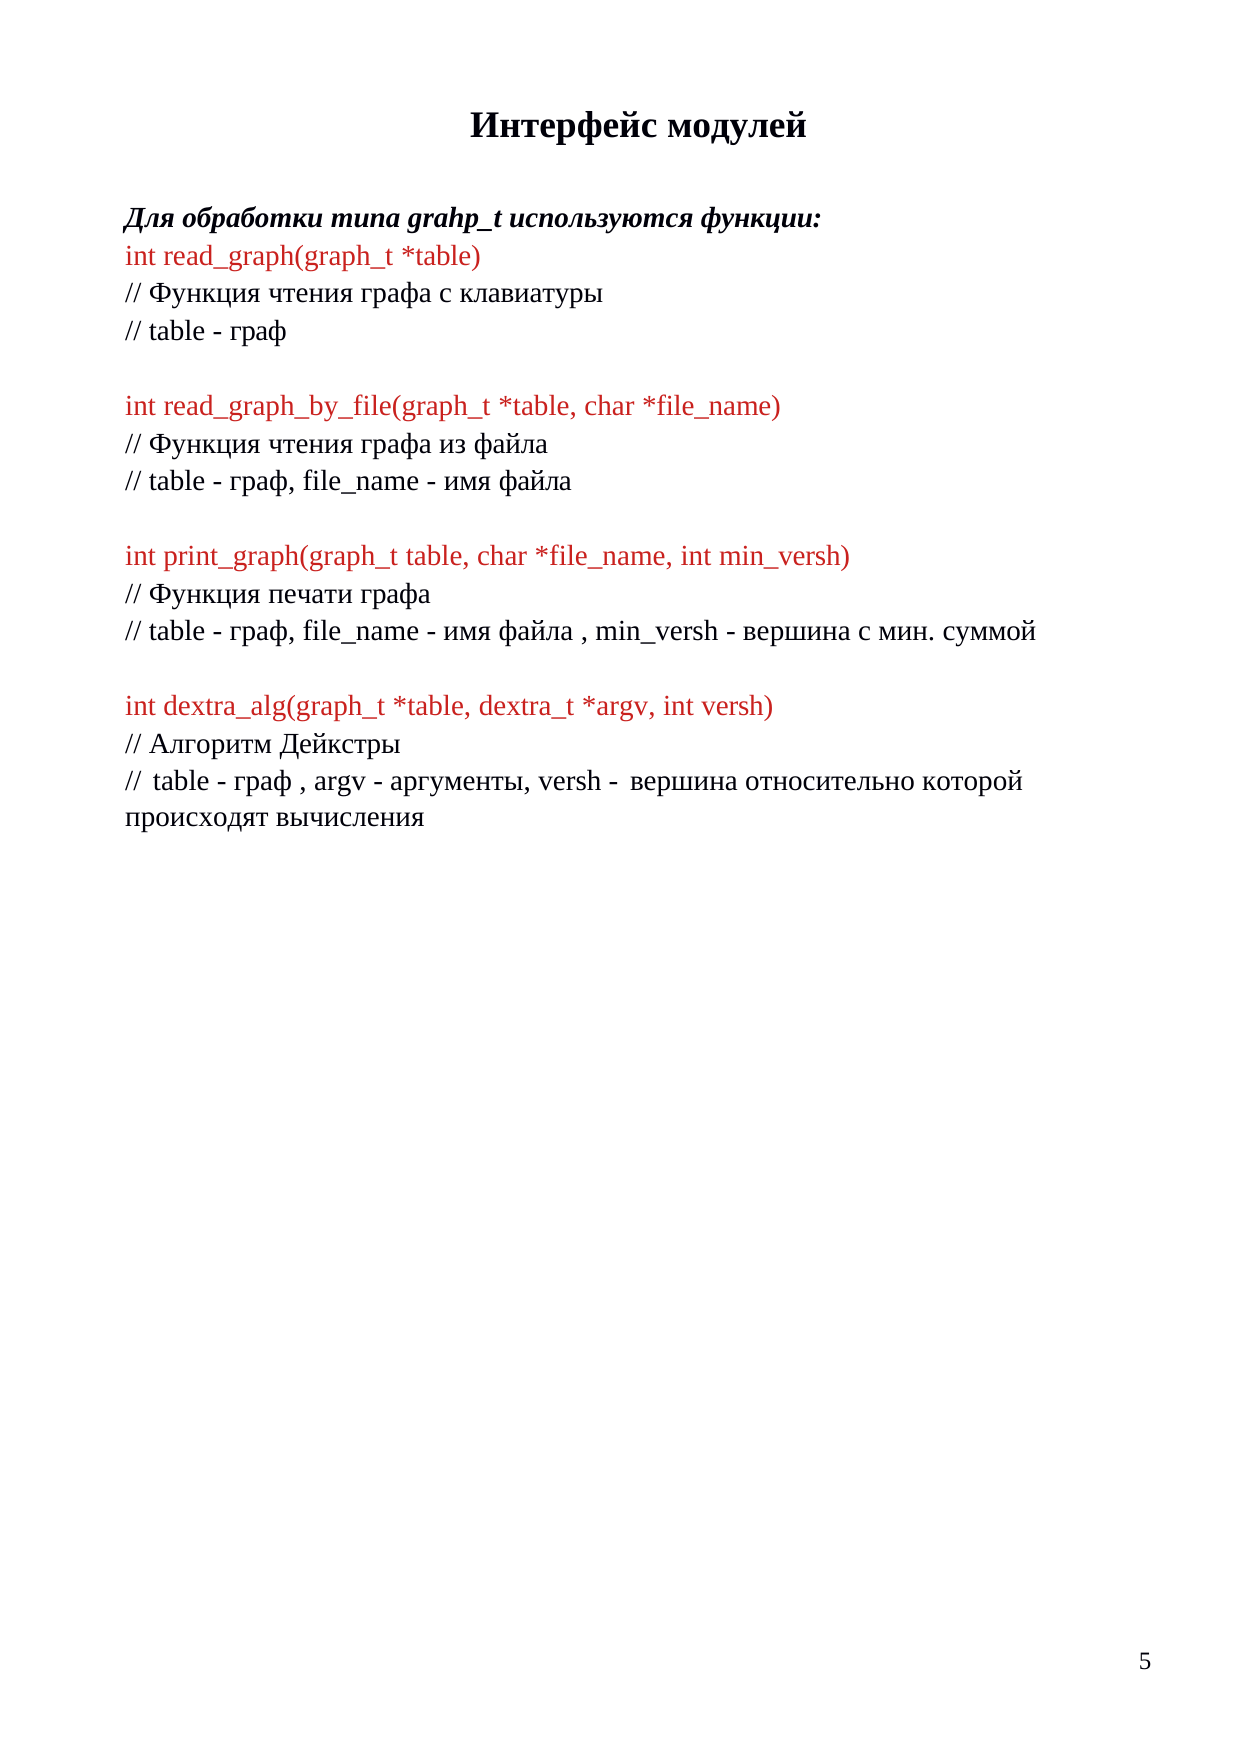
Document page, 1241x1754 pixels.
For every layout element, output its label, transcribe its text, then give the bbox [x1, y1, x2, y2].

text // Функция чтения графа из файла [125, 426, 1178, 459]
text int print_graph(graph_t table, char *file_name, int min_versh) [125, 538, 1178, 572]
text // table - граф, file_name - имя файла , min_versh - вершина с мин. суммой [125, 613, 1178, 647]
text // table - граф , argv - аргументы, versh - вершина относительно которой происходят вычисления [125, 763, 1144, 832]
text int read_graph(graph_t *table) [125, 238, 1178, 272]
text // table - граф [125, 313, 1178, 347]
subtitle Для обработки типа grahp_t используются функции: [125, 201, 1178, 234]
subtitle Интерфейс модулей [258, 103, 1019, 146]
text // Алгоритм Дейкстры [125, 726, 1178, 759]
text // table - граф, file_name - имя файла [125, 463, 1178, 497]
text // Функция чтения графа с клавиатуры [125, 276, 1178, 309]
text int read_graph_by_file(graph_t *table, char *file_name) [125, 388, 1178, 422]
text int dextra_alg(graph_t *table, dextra_t *argv, int versh) [125, 688, 1178, 722]
text // Функция печати графа [125, 576, 1178, 609]
